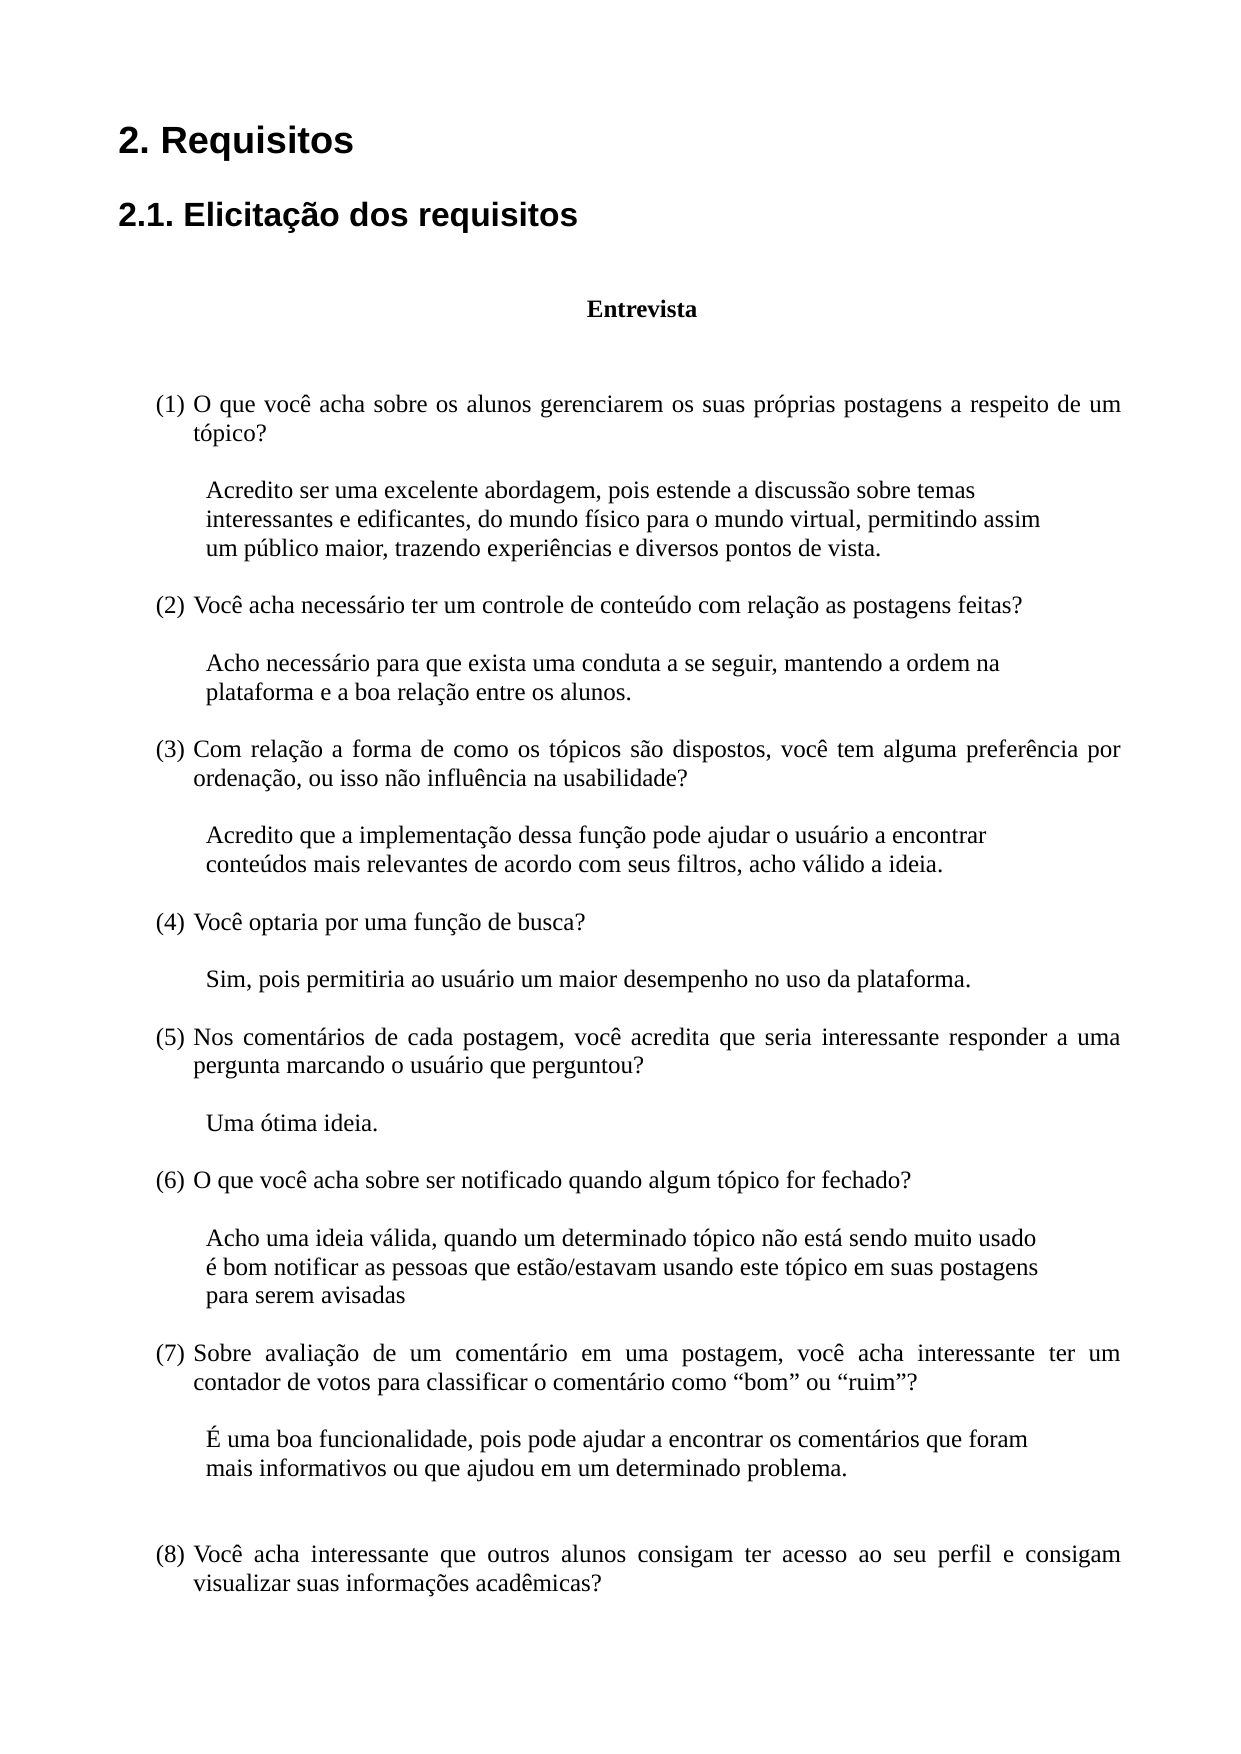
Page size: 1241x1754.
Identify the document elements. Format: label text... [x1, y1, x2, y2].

list Nos comentários de cada postagem, você acredita que seria interessante responder a uma pergunta marcando o usuário que perguntou? [156, 1022, 1122, 1079]
list Sobre avaliação de um comentário em uma postagem, você acha interessante ter um contador de votos para classificar o comentário como “bom” ou “ruim”? [156, 1338, 1122, 1395]
list Você acha interessante que outros alunos consigam ter acesso ao seu perfil e consigam visualizar suas informações acadêmicas? [156, 1539, 1122, 1597]
list Você acha necessário ter um controle de conteúdo com relação as postagens feitas? [156, 590, 1122, 619]
list O que você acha sobre os alunos gerenciarem os suas próprias postagens a respeito de um tópico? [156, 389, 1122, 447]
subtitle 2. Requisitos [118, 118, 1122, 162]
text Sim, pois permitiria ao usuário um maior desempenho no uso da plataforma. [118, 964, 1122, 993]
list Com relação a forma de como os tópicos são dispostos, você tem alguma preferência por ordenação, ou isso não influência na usabilidade? [156, 734, 1122, 792]
list O que você acha sobre ser notificado quando algum tópico for fechado? [156, 1165, 1122, 1194]
list Você optaria por uma função de busca? [156, 907, 1122, 935]
subtitle 2.1. Elicitação dos requisitos [118, 195, 1122, 234]
text Uma ótima ideia. [118, 1108, 1122, 1137]
text Acho uma ideia válida, quando um determinado tópico não está sendo muito usado é bom notificar as pessoas que estão/estavam usando este tópico em suas postagens para serem avisadas [118, 1223, 1122, 1309]
text Entrevista [118, 294, 1122, 323]
text Acho necessário para que exista uma conduta a se seguir, mantendo a ordem na plataforma e a boa relação entre os alunos. [118, 648, 1122, 705]
text É uma boa funcionalidade, pois pode ajudar a encontrar os comentários que foram mais informativos ou que ajudou em um determinado problema. [118, 1424, 1122, 1482]
text Acredito ser uma excelente abordagem, pois estende a discussão sobre temas interessantes e edificantes, do mundo físico para o mundo virtual, permitindo assim um público maior, trazendo experiências e diversos pontos de vista. [118, 475, 1122, 562]
text Acredito que a implementação dessa função pode ajudar o usuário a encontrar conteúdos mais relevantes de acordo com seus filtros, acho válido a ideia. [118, 820, 1122, 878]
